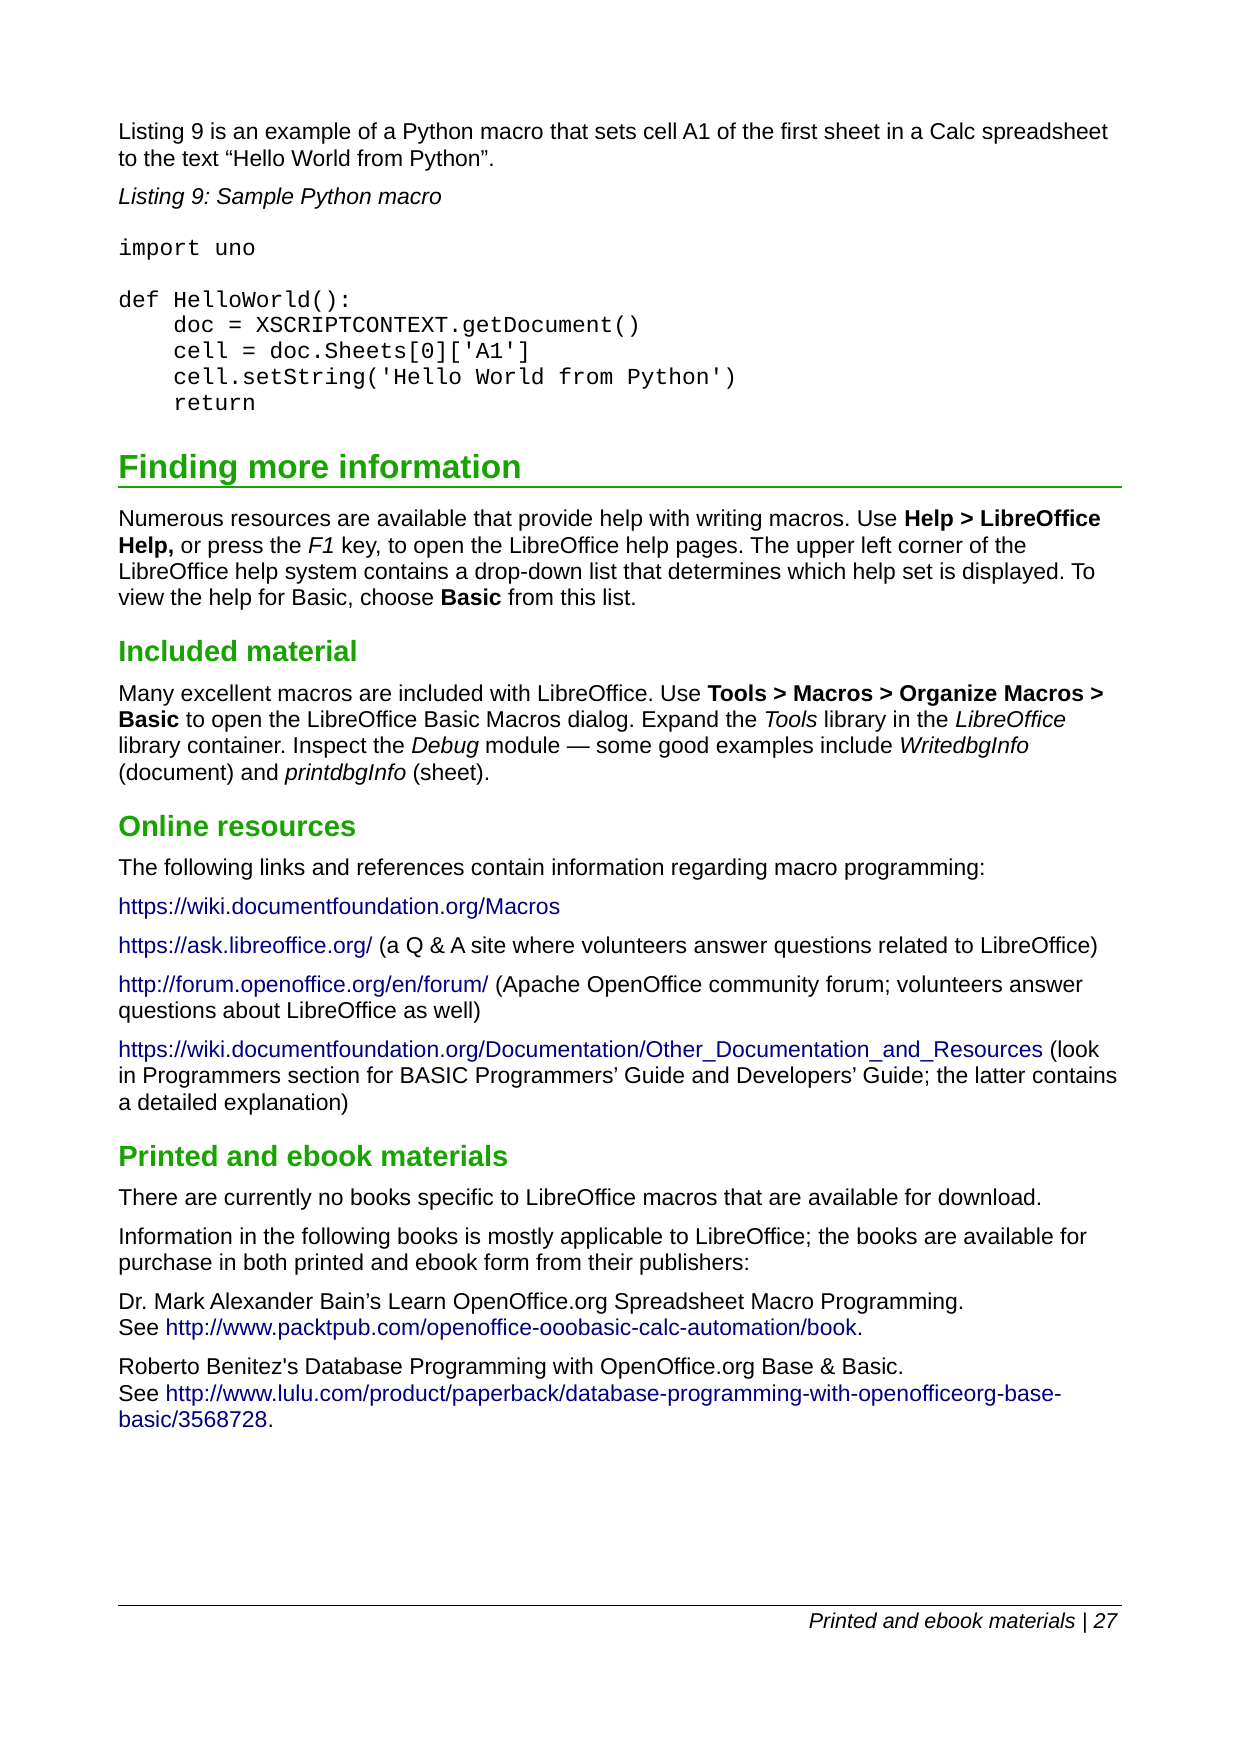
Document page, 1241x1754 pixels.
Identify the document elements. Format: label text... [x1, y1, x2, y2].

subtitle Included material [118, 634, 1122, 668]
list https://wiki.documentfoundation.org/Macros [118, 893, 1122, 919]
text There are currently no books specific to LibreOffice macros that are available for download. [118, 1184, 1122, 1210]
list https://ask.libreoffice.org/ (a Q & A site where volunteers answer questions related to LibreOffice) [118, 932, 1122, 958]
text Dr. Mark Alexander Bain’s Learn OpenOffice.org Spreadsheet Macro Programming. See http://www.packtpub.com/openoffice-ooobasic-calc-automation/book. [118, 1288, 1122, 1341]
text Many excellent macros are included with LibreOffice. Use Tools > Macros > Organize Macros > Basic to open the LibreOffice Basic Macros dialog. Expand the Tools library in the LibreOffice library container. Inspect the Debug module — some good examples include WritedbgInfo (document) and printdbgInfo (sheet). [118, 680, 1122, 785]
text Listing 9: Sample Python macro [118, 183, 1122, 210]
list Information in the following books is mostly applicable to LibreOffice; the books are available for purchase in both printed and ebook form from their publishers: [118, 1223, 1122, 1275]
text Numerous resources are available that provide help with writing macros. Use Help > LibreOffice Help, or press the F1 key, to open the LibreOffice help pages. The upper left corner of the LibreOffice help system contains a drop-down list that determines which help set is displayed. To view the help for Basic, choose Basic from this list. [118, 505, 1122, 611]
subtitle Finding more information [118, 447, 1122, 486]
text Listing 9 is an example of a Python macro that sets cell A1 of the first sheet in a Calc spreadsheet to the text “Hello World from Python”. [118, 118, 1122, 171]
text Roberto Benitez's Database Programming with OpenOffice.org Base & Basic. See http://www.lulu.com/product/paperback/database-programming-with-openofficeorg-base-basic/3568728. [118, 1353, 1122, 1432]
text http://forum.openoffice.org/en/forum/ (Apache OpenOffice community forum; volunteers answer questions about LibreOffice as well) [118, 971, 1122, 1023]
text https://wiki.documentfoundation.org/Documentation/Other_Documentation_and_Resources (look in Programmers section for BASIC Programmers’ Guide and Developers’ Guide; the latter contains a detailed explanation) [118, 1036, 1122, 1115]
subtitle Printed and ebook materials [118, 1138, 1122, 1172]
list The following links and references contain information regarding macro programming: [118, 854, 1122, 880]
text import uno def HelloWorld(): doc = XSCRIPTCONTEXT.getDocument() cell = doc.Sheets[0]['A1'] cell.setString('Hello World from Python') return [118, 236, 1122, 418]
subtitle Online resources [118, 809, 1122, 842]
